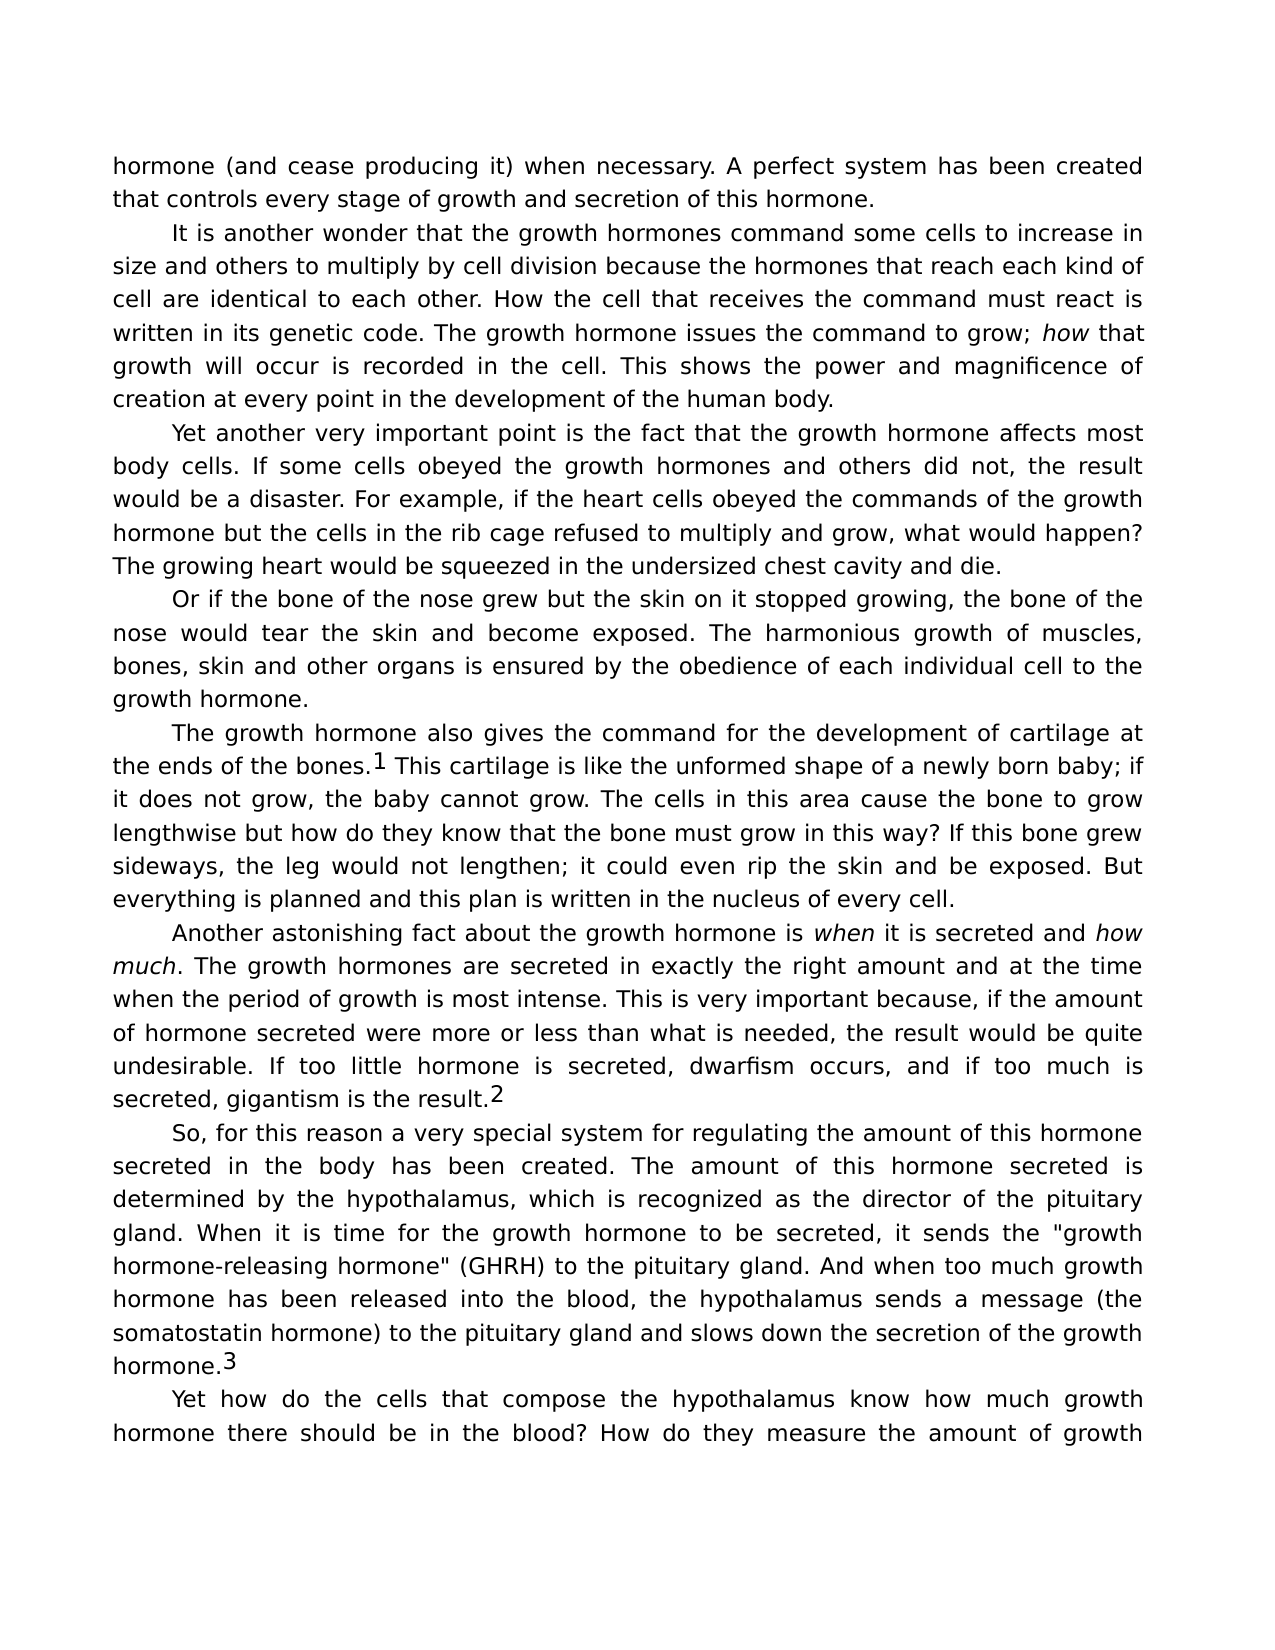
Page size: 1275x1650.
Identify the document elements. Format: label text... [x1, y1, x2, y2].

text Or if the bone of the nose grew but the skin on it stopped growing, the bone of the nose would tear the skin and become exposed. The harmonious growth of muscles, bones, skin and other organs is ensured by the obedience of each individual cell to the growth hormone. [112, 581, 1145, 714]
text So, for this reason a very special system for regulating the amount of this hormone secreted in the body has been created. The amount of this hormone secreted is determined by the hypothalamus, which is recognized as the director of the pituitary gland. When it is time for the growth hormone to be secreted, it sends the "growth hormone-releasing hormone" (GHRH) to the pituitary gland. And when too much growth hormone has been released into the blood, the hypothalamus sends a message (the somatostatin hormone) to the pituitary gland and slows down the secretion of the growth hormone.3 [112, 1114, 1145, 1381]
text Yet another very important point is the fact that the growth hormone affects most body cells. If some cells obeyed the growth hormones and others did not, the result would be a disaster. For example, if the heart cells obeyed the commands of the growth hormone but the cells in the rib cage refused to multiply and grow, what would happen? The growing heart would be squeezed in the undersized chest cavity and die. [112, 414, 1145, 581]
text The growth hormone also gives the command for the development of cartilage at the ends of the bones.1 This cartilage is like the unformed shape of a newly born baby; if it does not grow, the baby cannot grow. The cells in this area cause the bone to grow lengthwise but how do they know that the bone must grow in this way? If this bone grew sideways, the leg would not lengthen; it could even rip the skin and be exposed. But everything is planned and this plan is written in the nucleus of every cell. [112, 714, 1145, 914]
text Yet how do the cells that compose the hypothalamus know how much growth hormone there should be in the blood? How do they measure the amount of growth [112, 1381, 1145, 1448]
text Another astonishing fact about the growth hormone is when it is secreted and how much. The growth hormones are secreted in exactly the right amount and at the time when the period of growth is most intense. This is very important because, if the amount of hormone secreted were more or less than what is needed, the result would be quite undesirable. If too little hormone is secreted, dwarfism occurs, and if too much is secreted, gigantism is the result.2 [112, 914, 1145, 1114]
text hormone (and cease producing it) when necessary. A perfect system has been created that controls every stage of growth and secretion of this hormone. [112, 148, 1145, 214]
text It is another wonder that the growth hormones command some cells to increase in size and others to multiply by cell division because the hormones that reach each kind of cell are identical to each other. How the cell that receives the command must react is written in its genetic code. The growth hormone issues the command to grow; how that growth will occur is recorded in the cell. This shows the power and magnificence of creation at every point in the development of the human body. [112, 214, 1145, 414]
